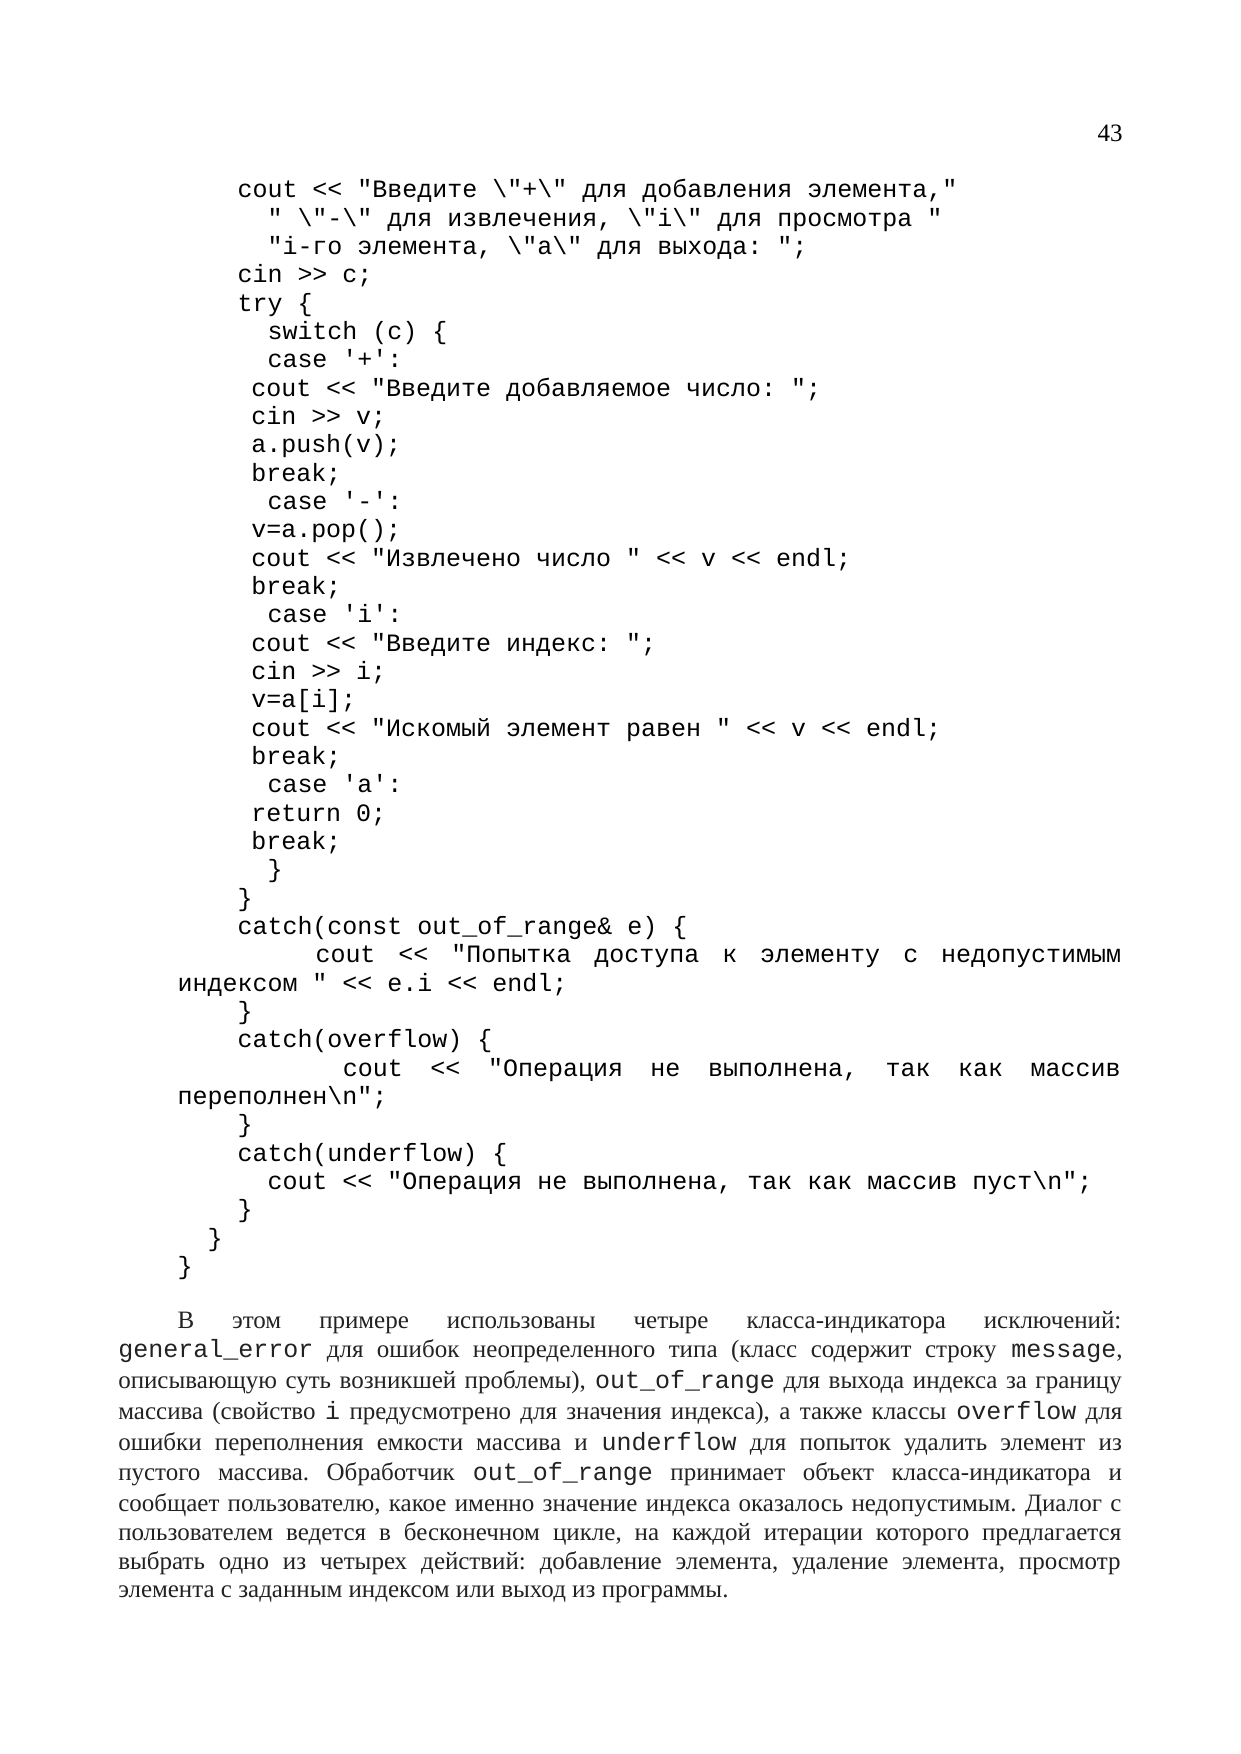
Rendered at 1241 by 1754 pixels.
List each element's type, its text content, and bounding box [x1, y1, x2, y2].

text v=a.pop(); [177, 517, 1122, 545]
text return 0; [177, 800, 1122, 829]
text cin >> v; [177, 404, 1122, 432]
text "i-го элемента, \"a\" для выхода: "; [177, 234, 1122, 262]
text cout << "Попытка доступа к элементу с недопустимым индексом " << e.i << endl; [177, 942, 1122, 999]
text catch(underflow) { [177, 1140, 1122, 1169]
text } [177, 1112, 1122, 1140]
text cout << "Введите добавляемое число: "; [177, 375, 1122, 404]
text v=a[i]; [177, 687, 1122, 715]
text try { [177, 290, 1122, 319]
text } [177, 999, 1122, 1027]
text break; [177, 460, 1122, 489]
text cout << "Операция не выполнена, так как массив пуст\n"; [177, 1169, 1122, 1197]
text case '-': [177, 489, 1122, 517]
text cin >> i; [177, 659, 1122, 687]
text " \"-\" для извлечения, \"i\" для просмотра " [177, 205, 1122, 234]
text case '+': [177, 347, 1122, 375]
text switch (c) { [177, 319, 1122, 347]
text catch(const out_of_range& e) { [177, 914, 1122, 942]
text } [177, 1197, 1122, 1225]
text cout << "Искомый элемент равен " << v << endl; [177, 715, 1122, 744]
text В этом примере использованы четыре класса-индикатора исключений: general_error для ошибок неопределенного типа (класс содержит строку message, описывающую суть возникшей проблемы), out_of_range для выхода индекса за границу массива (свойство i предусмотрено для значения индекса), а также классы overflow для ошибки переполнения емкости массива и underflow для попыток удалить элемент из пустого массива. Обработчик out_of_range принимает объект класса-индикатора и сообщает пользователю, какое именно значение индекса оказалось недопустимым. Диалог с пользователем ведется в бесконечном цикле, на каждой итерации которого предлагается выбрать одно из четырех действий: добавление элемента, удаление элемента, просмотр элемента с заданным индексом или выход из программы. [118, 1305, 1122, 1603]
text cout << "Введите индекс: "; [177, 630, 1122, 659]
text cout << "Извлечено число " << v << endl; [177, 545, 1122, 574]
text } [177, 1225, 1122, 1254]
text case 'i': [177, 602, 1122, 630]
text break; [177, 829, 1122, 857]
text cout << "Введите \"+\" для добавления элемента," [177, 177, 1122, 205]
text a.push(v); [177, 432, 1122, 460]
text } [177, 857, 1122, 885]
text cout << "Операция не выполнена, так как массив переполнен\n"; [177, 1055, 1122, 1112]
text break; [177, 744, 1122, 772]
text case 'a': [177, 772, 1122, 800]
text break; [177, 574, 1122, 602]
text cin >> c; [177, 262, 1122, 290]
text catch(overflow) { [177, 1027, 1122, 1055]
text } [177, 885, 1122, 914]
text } [177, 1254, 1122, 1282]
